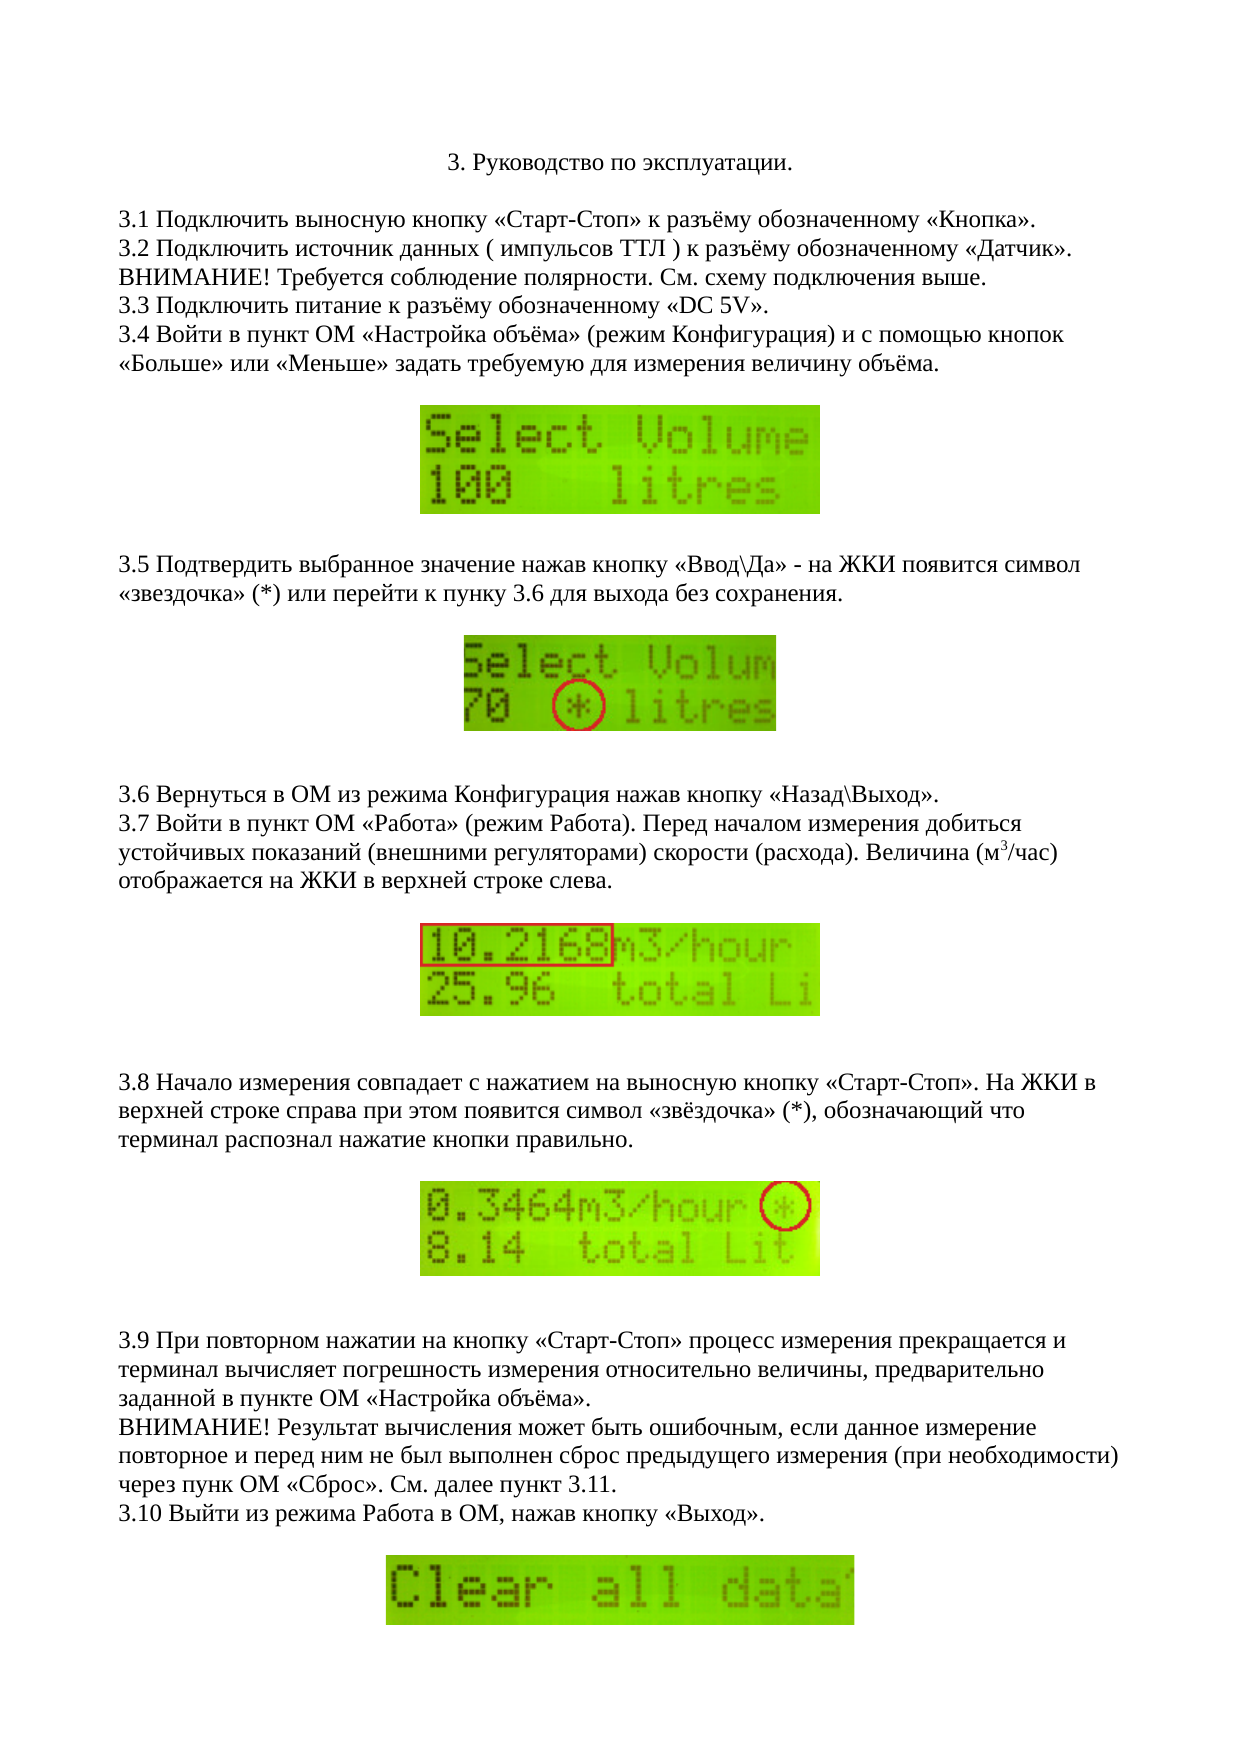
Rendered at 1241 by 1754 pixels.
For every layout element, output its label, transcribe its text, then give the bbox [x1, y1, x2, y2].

text 3.7 Войти в пункт ОМ «Работа» (режим Работа). Перед началом измерения добиться устойчивых показаний (внешними регуляторами) скорости (расхода). Величина (м3/час) отображается на ЖКИ в верхней строке слева. [118, 808, 1122, 894]
picture [420, 405, 820, 514]
text 3.8 Начало измерения совпадает с нажатием на выносную кнопку «Старт-Стоп». На ЖКИ в верхней строке справа при этом появится символ «звёздочка» (*), обозначающий что терминал распознал нажатие кнопки правильно. [118, 1067, 1122, 1153]
text 3.4 Войти в пункт ОМ «Настройка объёма» (режим Конфигурация) и с помощью кнопок «Больше» или «Меньше» задать требуемую для измерения величину объёма. [118, 319, 1122, 377]
picture [420, 1181, 820, 1276]
text 3.6 Вернуться в ОМ из режима Конфигурация нажав кнопку «Назад\Выход». [118, 779, 1122, 808]
picture [420, 923, 820, 1016]
text 3.1 Подключить выносную кнопку «Старт-Стоп» к разъёму обозначенному «Кнопка». [118, 204, 1122, 233]
text ВНИМАНИЕ! Результат вычисления может быть ошибочным, если данное измерение повторное и перед ним не был выполнен сброс предыдущего измерения (при необходимости) через пунк ОМ «Сброс». См. далее пункт 3.11. [118, 1412, 1122, 1498]
picture [463, 635, 777, 731]
text 3.9 При повторном нажатии на кнопку «Старт-Стоп» процесс измерения прекращается и терминал вычисляет погрешность измерения относительно величины, предварительно заданной в пункте ОМ «Настройка объёма». [118, 1326, 1122, 1412]
text 3.2 Подключить источник данных ( импульсов ТТЛ ) к разъёму обозначенному «Датчик». ВНИМАНИЕ! Требуется соблюдение полярности. См. схему подключения выше. [118, 233, 1122, 291]
text 3.3 Подключить питание к разъёму обозначенному «DC 5V». [118, 291, 1122, 319]
text 3.10 Выйти из режима Работа в ОМ, нажав кнопку «Выход». [118, 1498, 1122, 1527]
text 3.5 Подтвердить выбранное значение нажав кнопку «Ввод\Да» - на ЖКИ появится символ «звездочка» (*) или перейти к пунку 3.6 для выхода без сохранения. [118, 549, 1122, 607]
text 3. Руководство по эксплуатации. [118, 147, 1122, 176]
picture [385, 1555, 855, 1625]
